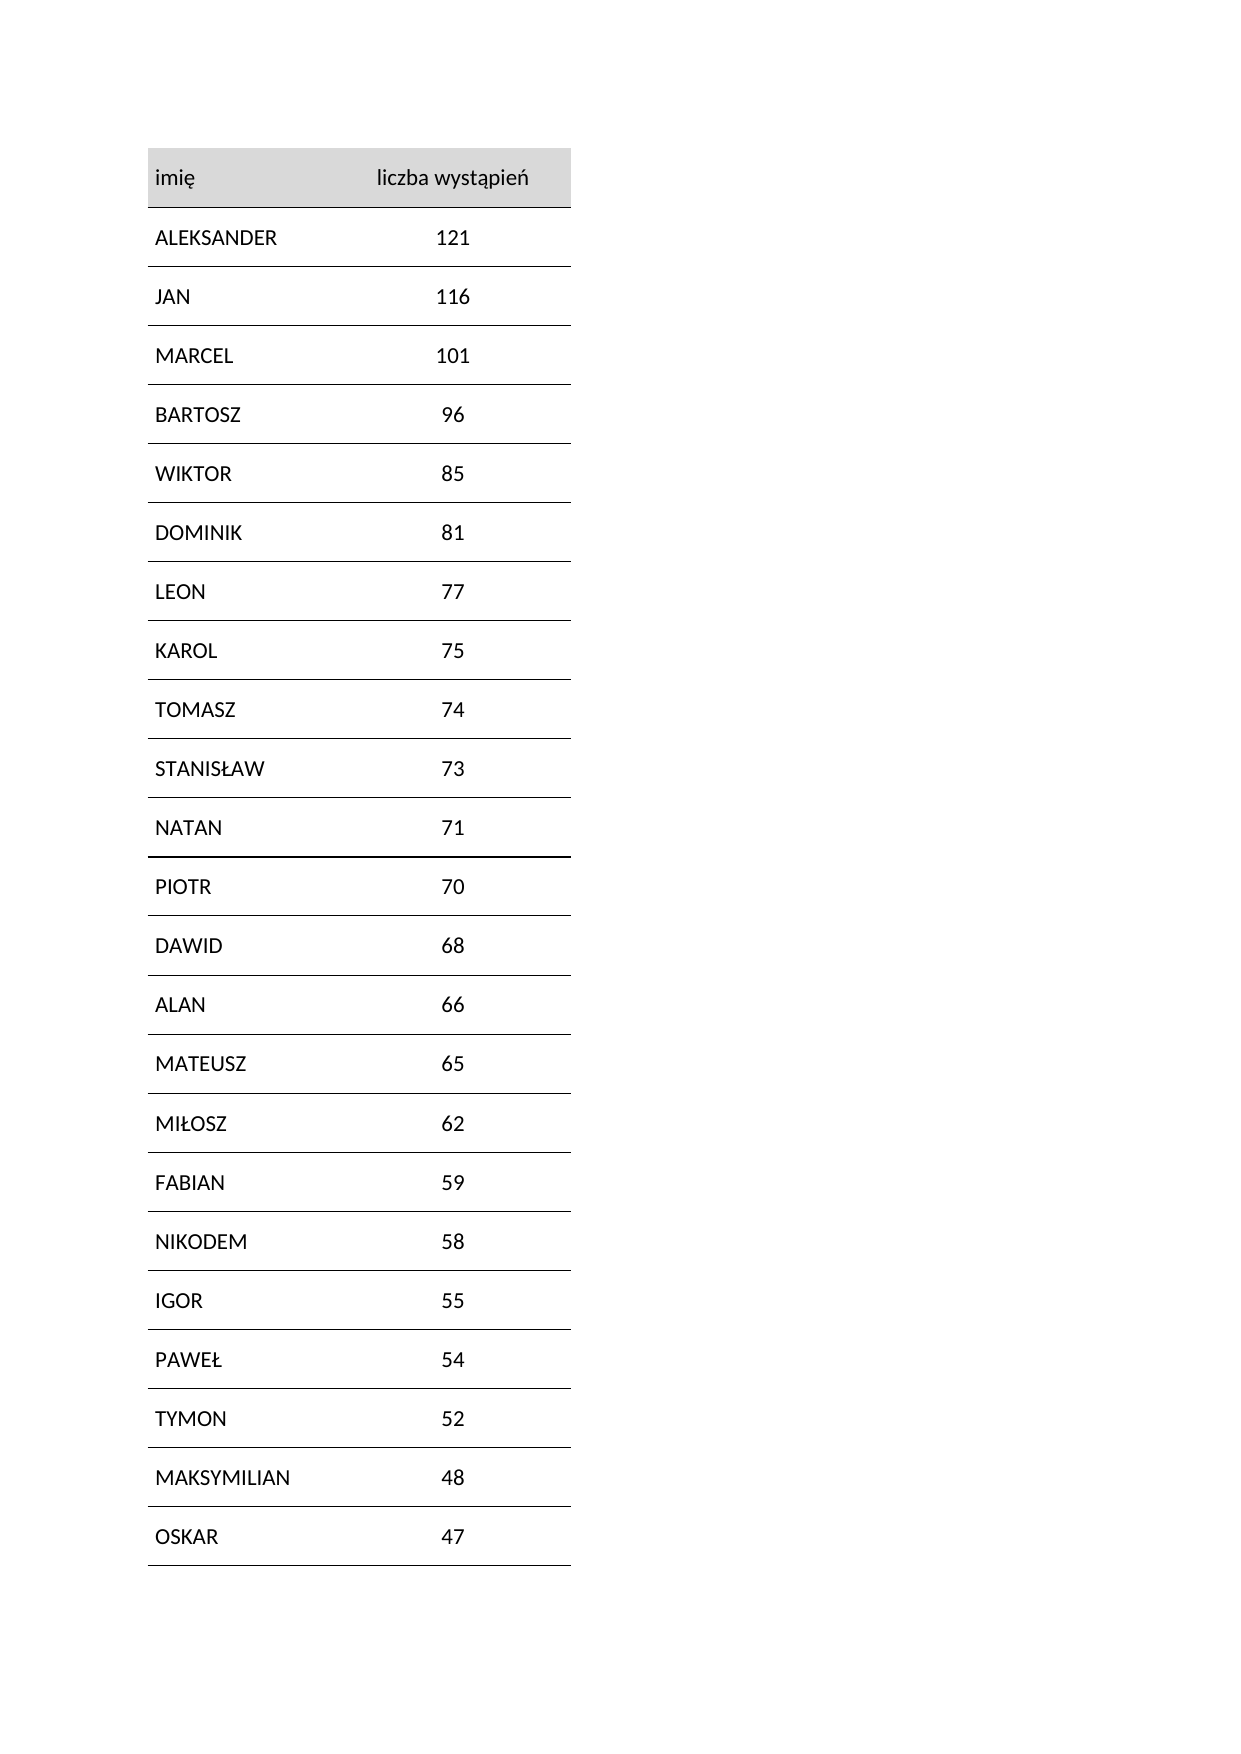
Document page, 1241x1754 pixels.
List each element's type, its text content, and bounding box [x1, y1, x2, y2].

table_cell KAROL [148, 621, 335, 679]
table_cell 77 [335, 562, 571, 620]
table_cell 66 [335, 976, 571, 1033]
table_cell LEON [148, 562, 335, 620]
table_cell STANISŁAW [148, 739, 335, 797]
table_cell PIOTR [148, 858, 335, 915]
table_cell 96 [335, 385, 571, 443]
table_cell 59 [335, 1153, 571, 1211]
table_cell 54 [335, 1330, 571, 1388]
table_cell 74 [335, 680, 571, 738]
table_cell 65 [335, 1035, 571, 1093]
table_cell WIKTOR [148, 444, 335, 502]
table_cell 101 [335, 326, 571, 384]
table_cell IGOR [148, 1271, 335, 1329]
table_cell 52 [335, 1389, 571, 1447]
table_cell 70 [335, 858, 571, 915]
table_cell PAWEŁ [148, 1330, 335, 1388]
table_cell 71 [335, 798, 571, 856]
table_cell TYMON [148, 1389, 335, 1447]
table_cell 116 [335, 267, 571, 325]
table_cell DAWID [148, 916, 335, 974]
table_cell OSKAR [148, 1507, 335, 1565]
table_header liczba wystąpień [335, 148, 571, 207]
table_cell 62 [335, 1094, 571, 1152]
table_cell 85 [335, 444, 571, 502]
table_cell MIŁOSZ [148, 1094, 335, 1152]
table_cell 55 [335, 1271, 571, 1329]
table_cell MARCEL [148, 326, 335, 384]
table_cell 81 [335, 503, 571, 561]
table_header imię [148, 148, 335, 207]
table_cell BARTOSZ [148, 385, 335, 443]
table_cell DOMINIK [148, 503, 335, 561]
table_cell JAN [148, 267, 335, 325]
table_cell TOMASZ [148, 680, 335, 738]
table_cell ALAN [148, 976, 335, 1033]
table_cell 121 [335, 208, 571, 266]
table_cell NATAN [148, 798, 335, 856]
table_cell FABIAN [148, 1153, 335, 1211]
table_cell MATEUSZ [148, 1035, 335, 1093]
table_cell 73 [335, 739, 571, 797]
table_cell MAKSYMILIAN [148, 1448, 335, 1506]
table_cell 68 [335, 916, 571, 974]
table_cell NIKODEM [148, 1212, 335, 1270]
table_cell 75 [335, 621, 571, 679]
table_cell 58 [335, 1212, 571, 1270]
table_cell 47 [335, 1507, 571, 1565]
table_cell ALEKSANDER [148, 208, 335, 266]
table_cell 48 [335, 1448, 571, 1506]
